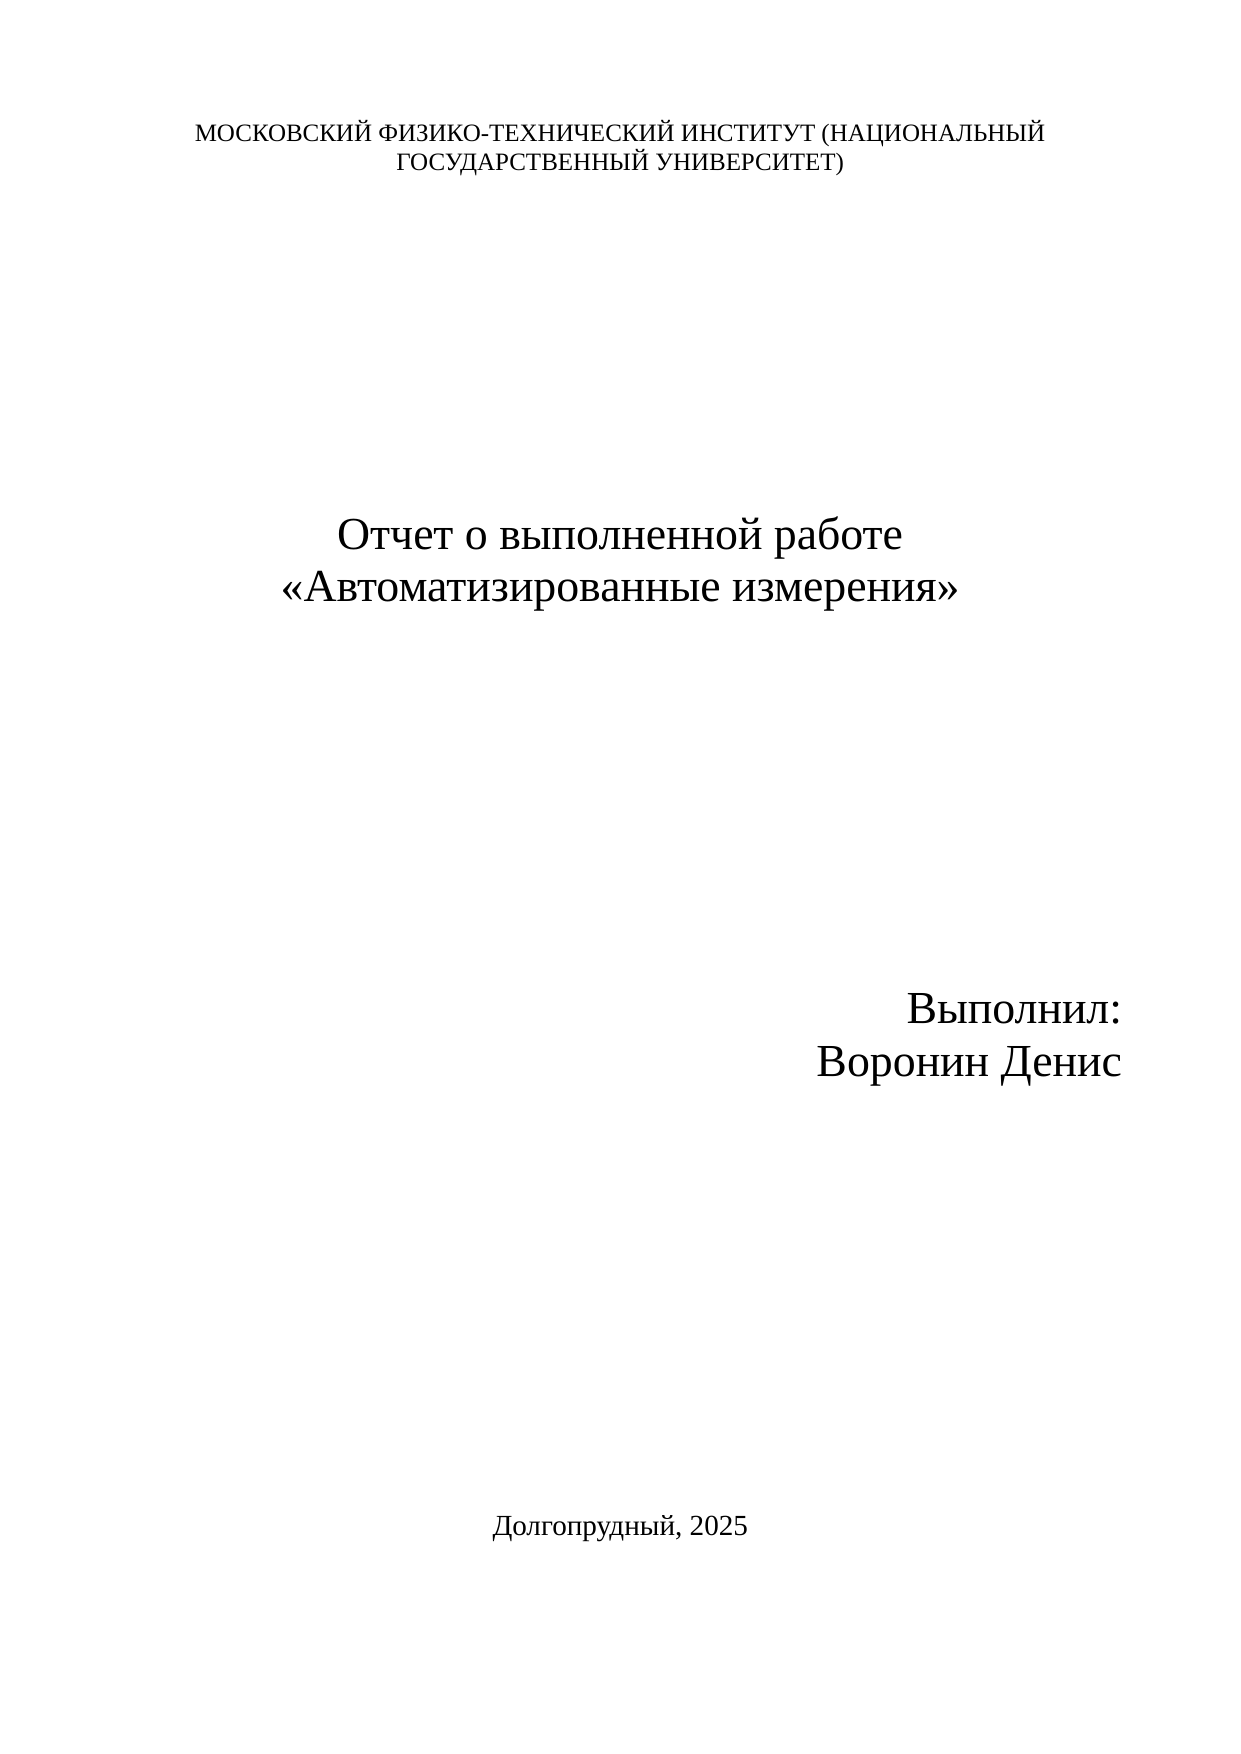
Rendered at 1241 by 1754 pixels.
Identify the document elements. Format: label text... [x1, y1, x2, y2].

text Долгопрудный, 2025 [118, 1508, 1122, 1541]
text Выполнил: [118, 981, 1122, 1033]
text МОСКОВСКИЙ ФИЗИКО-ТЕХНИЧЕСКИЙ ИНСТИТУТ (НАЦИОНАЛЬНЫЙ ГОСУДАРСТВЕННЫЙ УНИВЕРСИТЕТ) [118, 118, 1122, 176]
text Воронин Денис [118, 1033, 1122, 1086]
text Отчет о выполненной работе «Автоматизированные измерения» [118, 506, 1122, 612]
